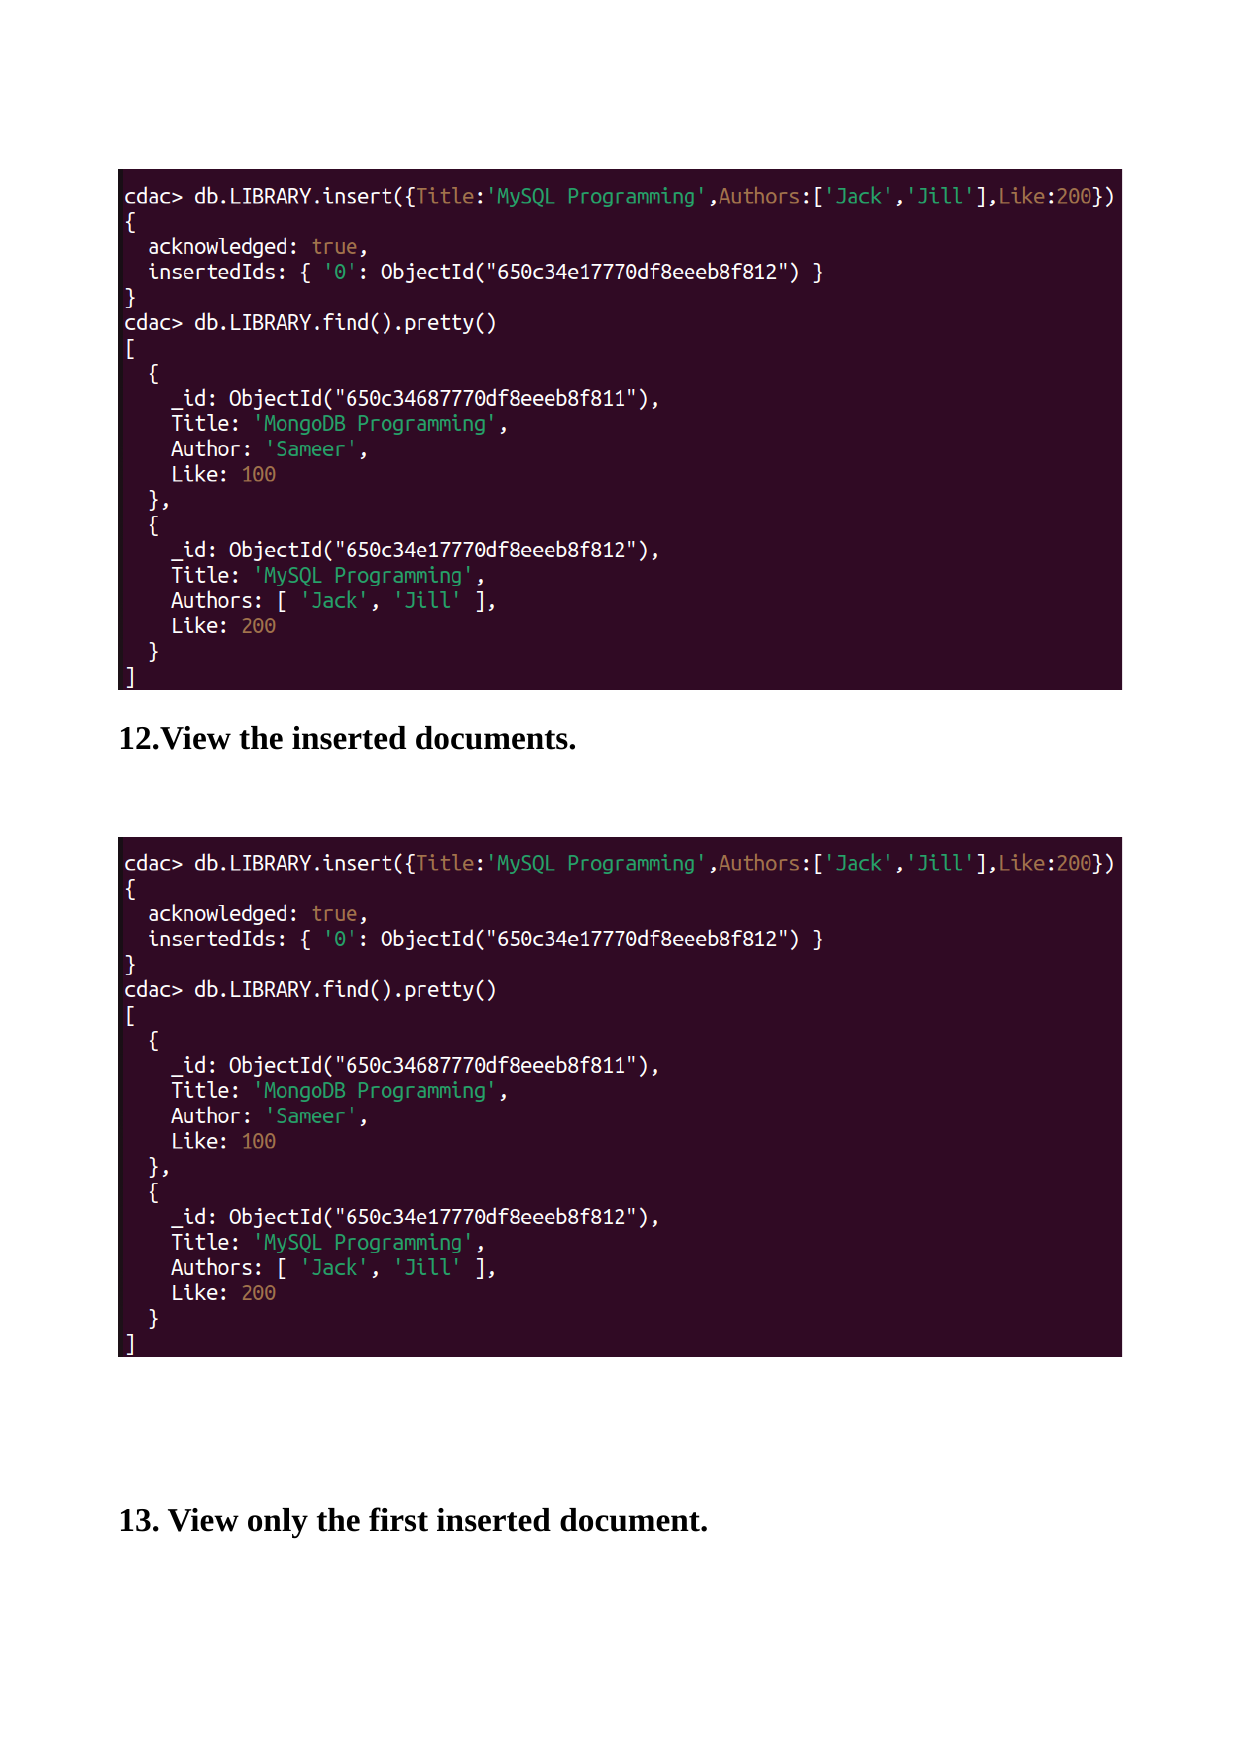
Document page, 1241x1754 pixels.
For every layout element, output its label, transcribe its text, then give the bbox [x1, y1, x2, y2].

text 13. View only the first inserted document. [118, 1501, 1122, 1539]
picture [118, 169, 1123, 690]
text 12.View the inserted documents. [118, 718, 1122, 757]
picture [118, 837, 1123, 1357]
